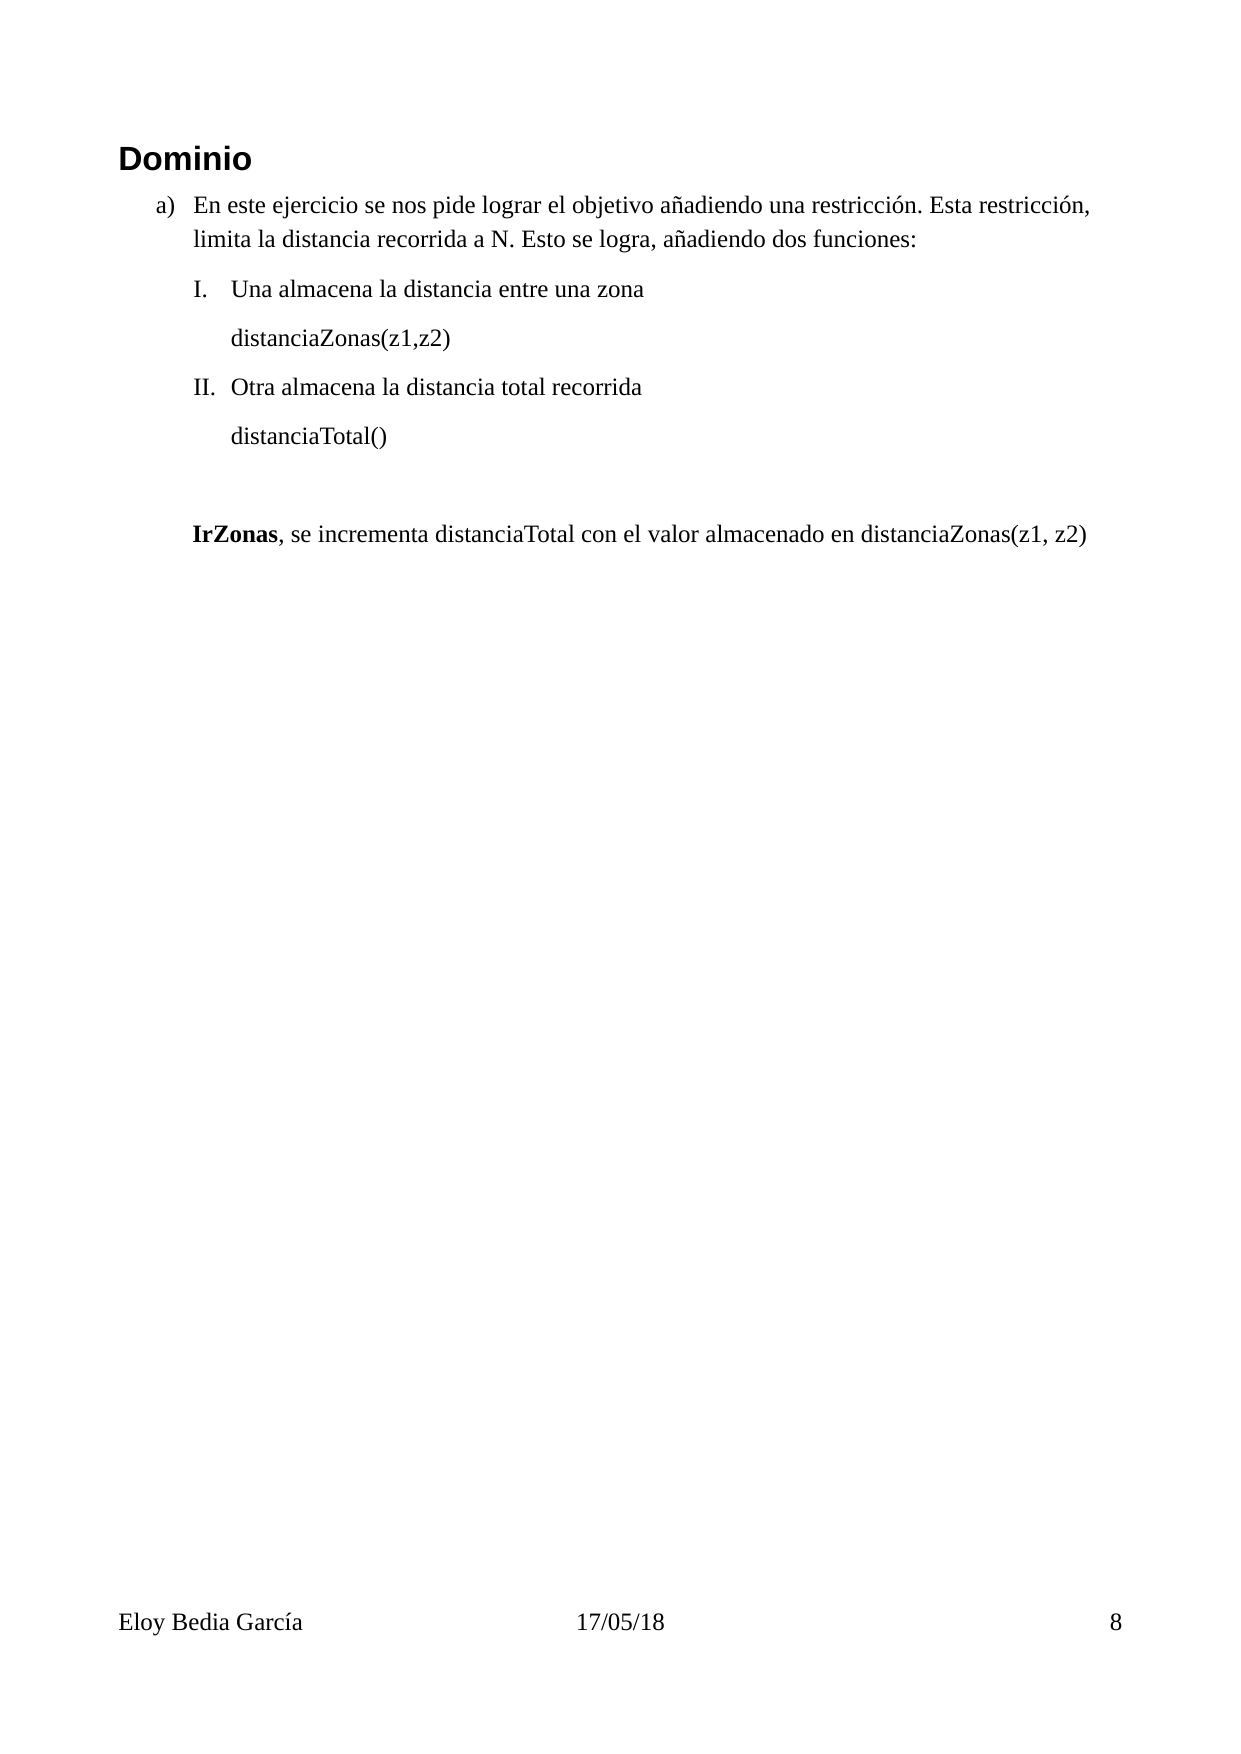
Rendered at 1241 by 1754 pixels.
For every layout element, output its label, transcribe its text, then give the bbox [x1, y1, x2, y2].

list distanciaTotal() [193, 421, 1122, 449]
list distanciaZonas(z1,z2) [193, 323, 1122, 351]
list En este ejercicio se nos pide lograr el objetivo añadiendo una restricción. Esta restricción, limita la distancia recorrida a N. Esto se logra, añadiendo dos funciones: [156, 190, 1122, 253]
text IrZonas, se incrementa distanciaTotal con el valor almacenado en distanciaZonas(z1, z2) [118, 519, 1122, 548]
list Una almacena la distancia entre una zona [193, 274, 1122, 302]
list Otra almacena la distancia total recorrida [193, 372, 1122, 401]
subtitle Dominio [118, 139, 1122, 178]
